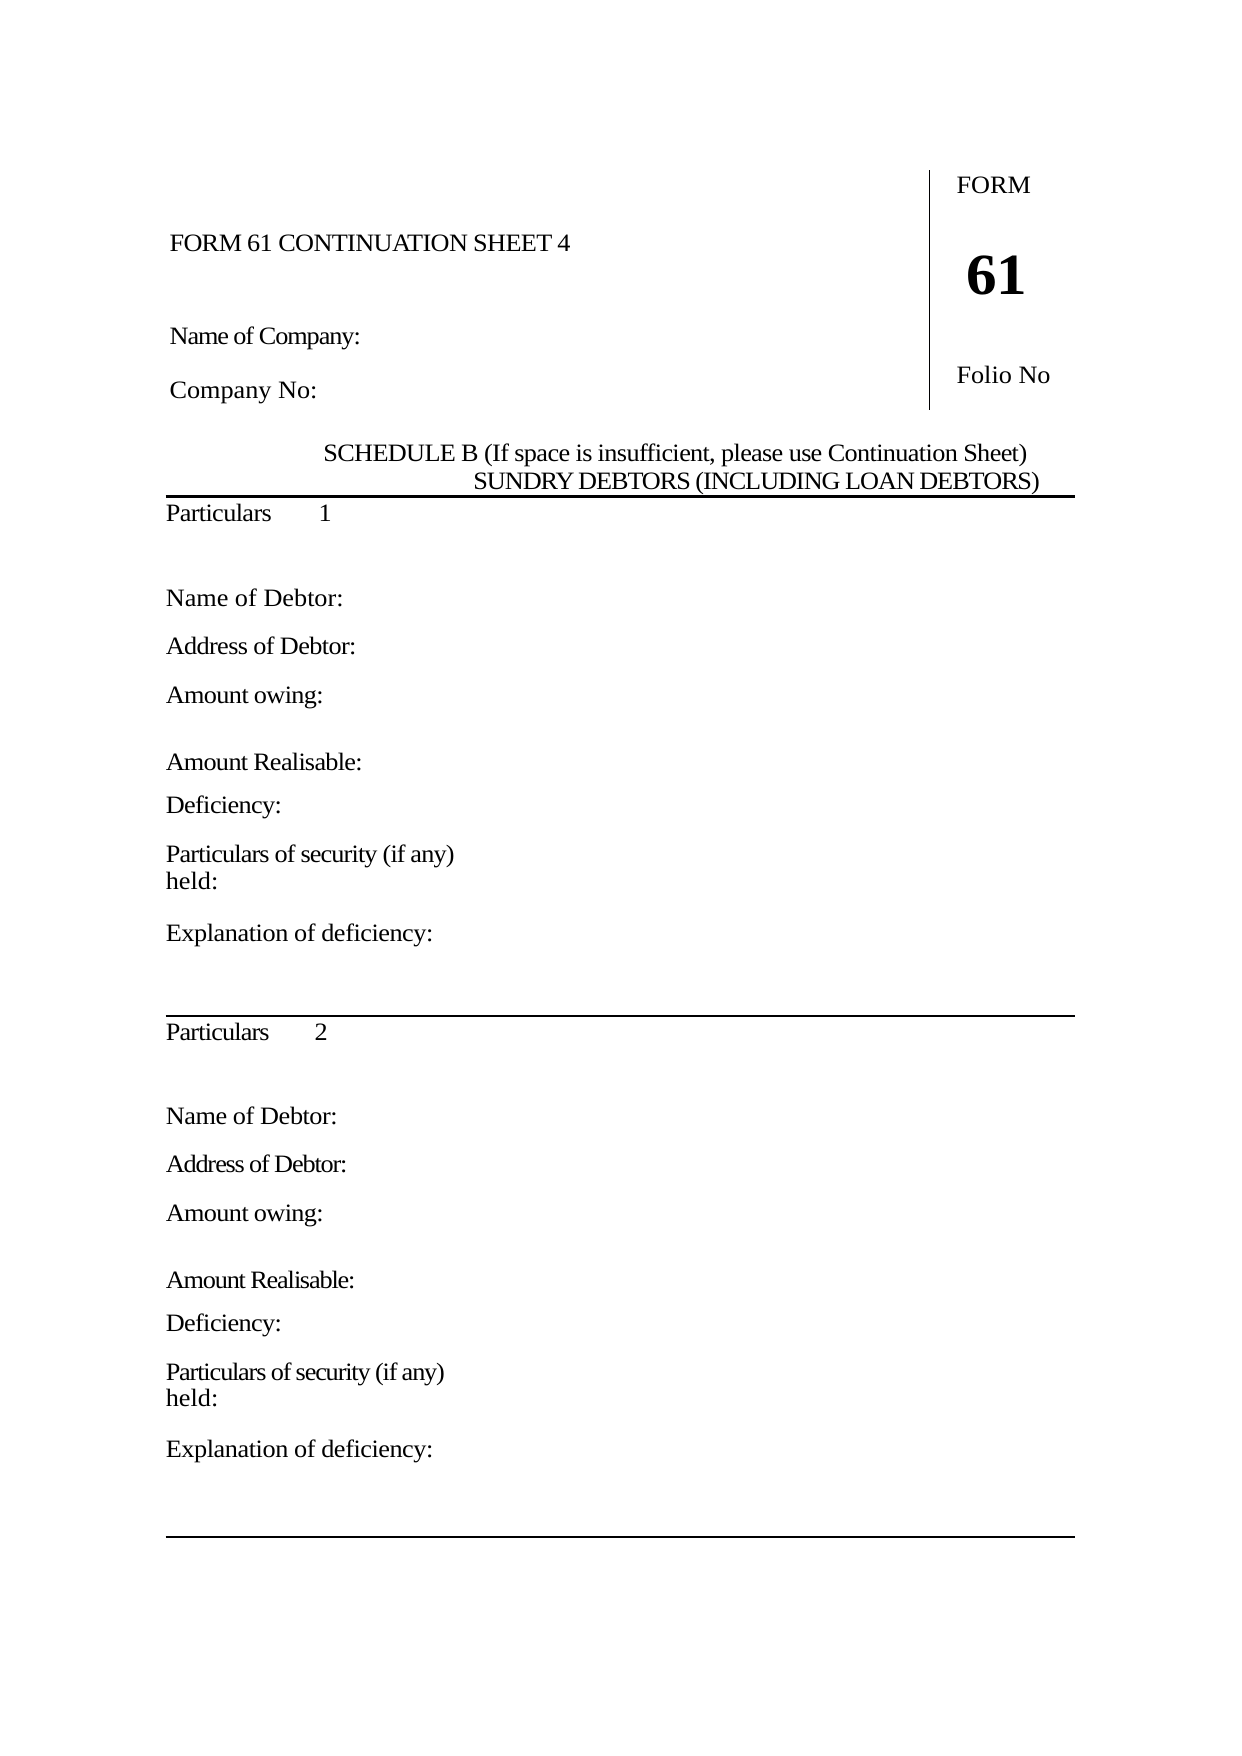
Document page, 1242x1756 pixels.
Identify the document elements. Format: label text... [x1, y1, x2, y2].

table_header FORM 61 Folio No [930, 170, 1078, 410]
table_header Particulars 1 Name of Debtor: Address of Debtor: Amount owing: Amount Realisable: Deficiency: Particulars of security (if any) held: Explanation of deficiency: [166, 498, 1075, 1015]
text SCHEDULE B (If space is insufficient, please use Continuation Sheet) SUNDRY DEBTORS (INCLUDING LOAN DEBTORS) [323, 440, 1062, 495]
table_cell Particulars 2 Name of Debtor: Address of Debtor: Amount owing: Amount Realisable: Deficiency: Particulars of security (if any) held: Explanation of deficiency: [166, 1017, 1075, 1536]
table_header FORM 61 CONTINUATION SHEET 4 Name of Company: Company No: [166, 170, 929, 410]
